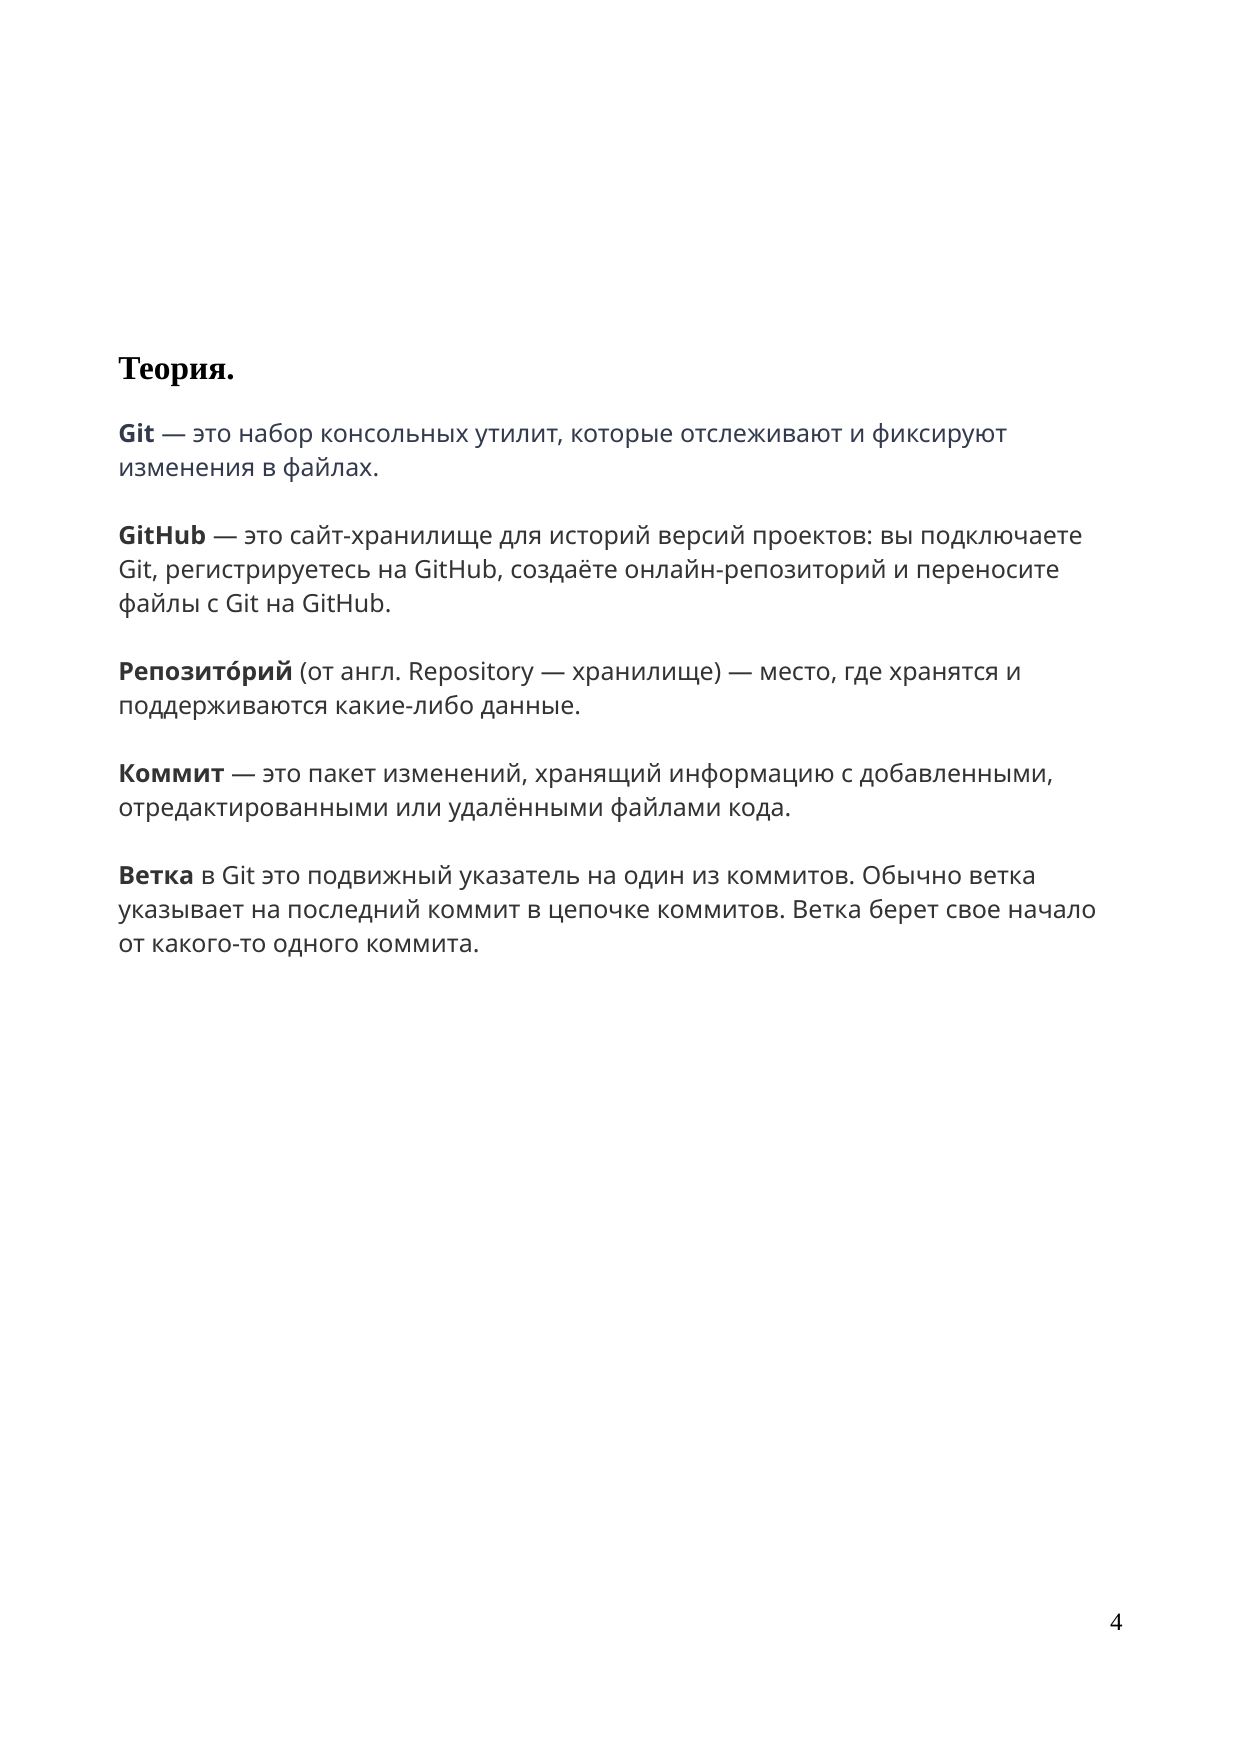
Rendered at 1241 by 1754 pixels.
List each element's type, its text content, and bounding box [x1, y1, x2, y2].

text Git — это набор консольных утилит, которые отслеживают и фиксируют изменения в файлах. [118, 415, 1122, 483]
text Коммит — это пакет изменений, хранящий информацию с добавленными, отредактированными или удалёнными файлами кода. [118, 756, 1122, 824]
text Репозито́рий (от англ. Repository — хранилище) — место, где хранятся и поддерживаются какие-либо данные. [118, 654, 1122, 722]
text Ветка в Git это подвижный указатель на один из коммитов. Обычно ветка указывает на последний коммит в цепочке коммитов. Ветка берет свое начало от какого-то одного коммита. [118, 858, 1122, 960]
text GitHub — это сайт-хранилище для историй версий проектов: вы подключаете Git, регистрируетесь на GitHub, создаёте онлайн-репозиторий и переносите файлы с Git на GitHub. [118, 517, 1122, 619]
text Теория. [118, 348, 1122, 386]
